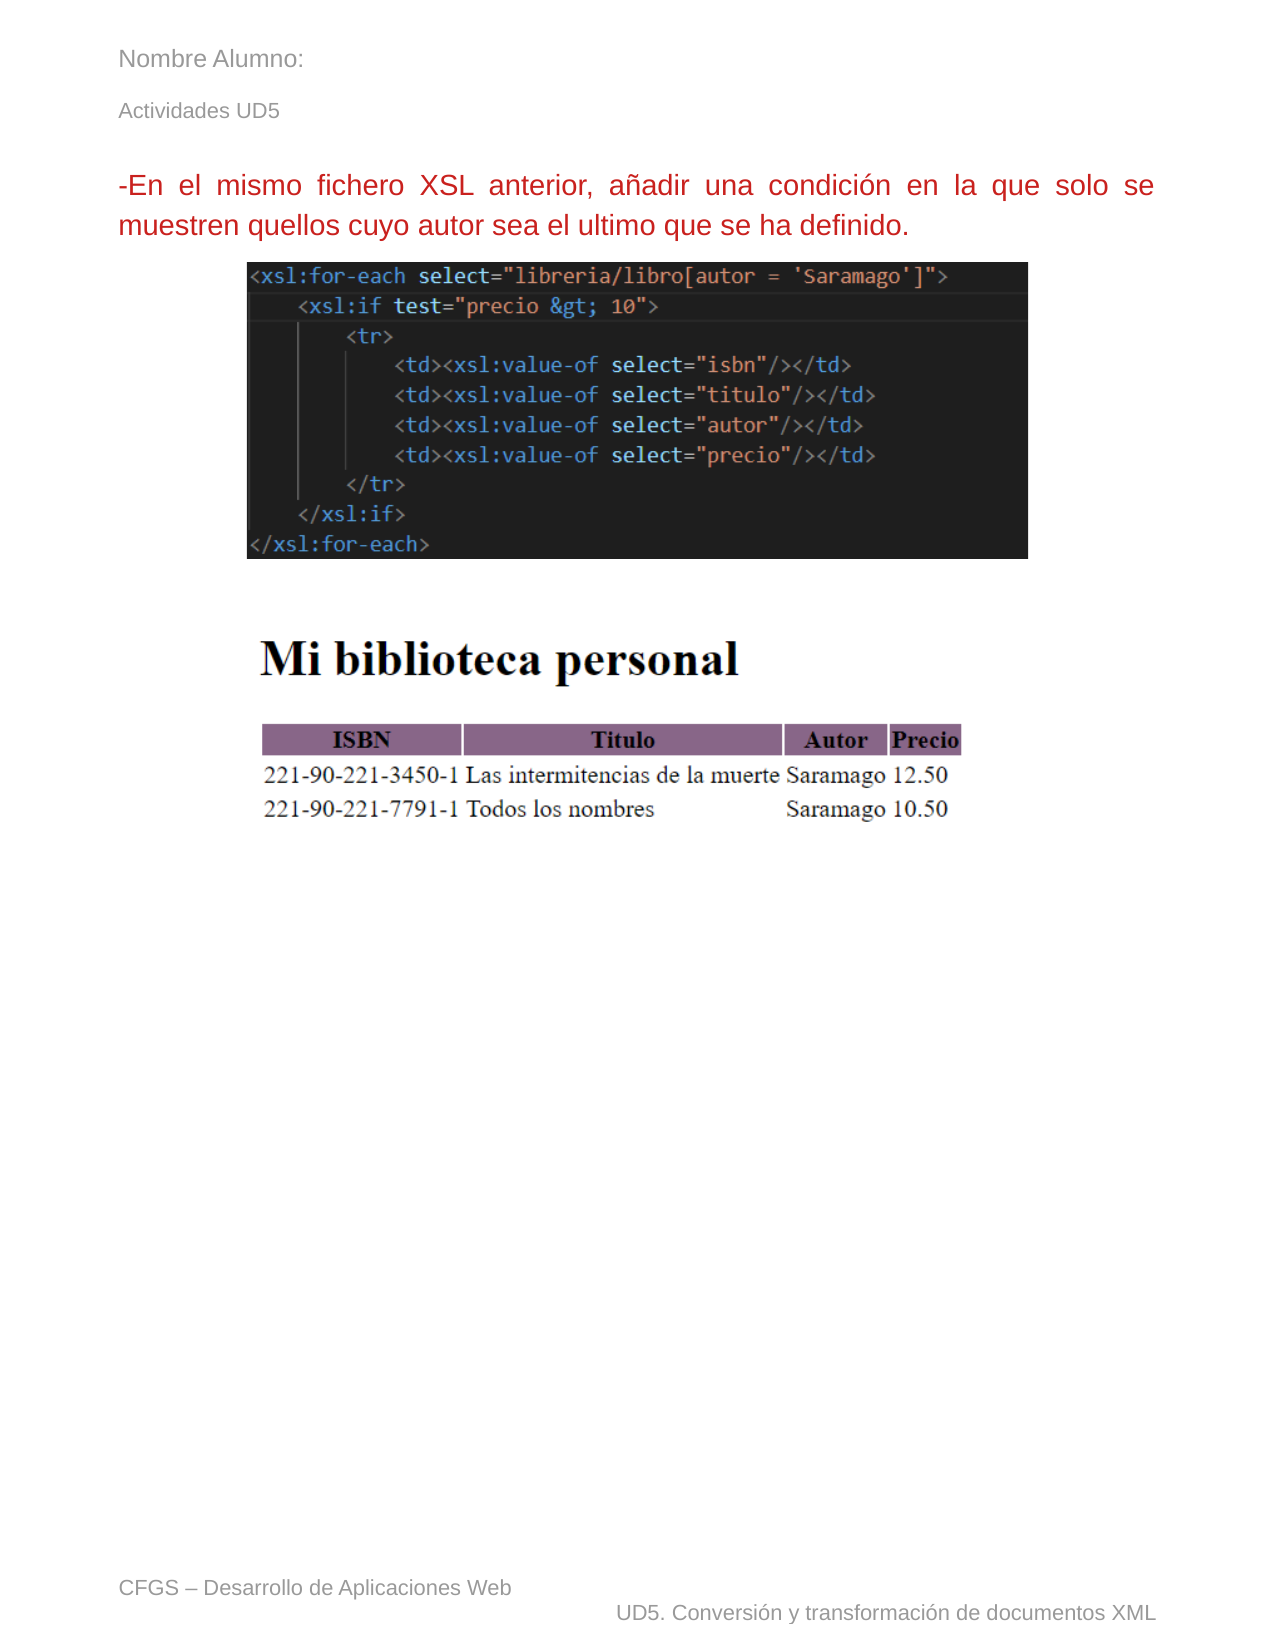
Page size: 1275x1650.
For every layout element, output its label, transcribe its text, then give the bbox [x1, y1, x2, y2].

picture [246, 262, 1029, 559]
text -En el mismo fichero XSL anterior, añadir una condición en la que solo se muestren quellos cuyo autor sea el ultimo que se ha definido. [118, 167, 1157, 241]
picture [251, 620, 1024, 847]
